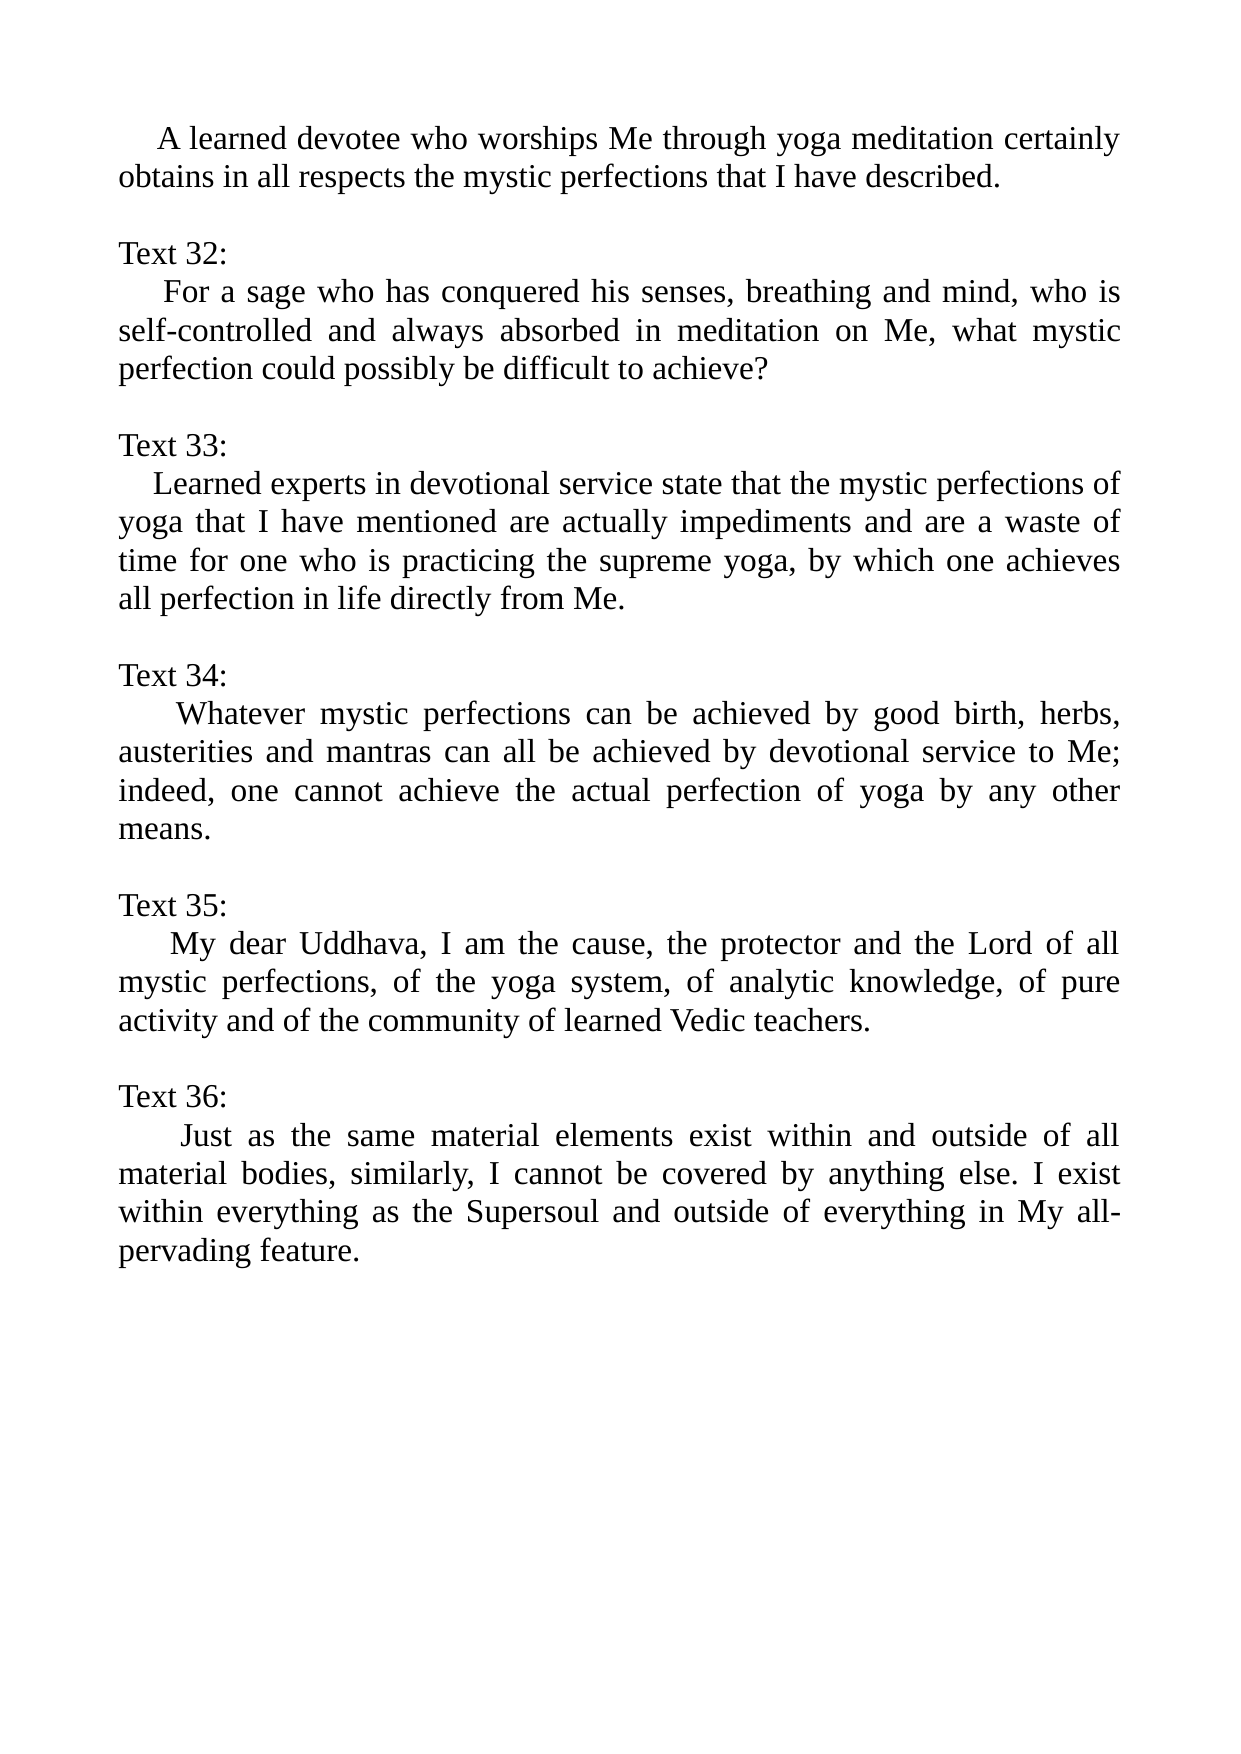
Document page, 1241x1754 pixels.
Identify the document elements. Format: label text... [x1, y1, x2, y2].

text Just as the same material elements exist within and outside of all material bodies, similarly, I cannot be covered by anything else. I exist within everything as the Supersoul and outside of everything in My all-pervading feature. [118, 1115, 1122, 1268]
text For a sage who has conquered his senses, breathing and mind, who is self-controlled and always absorbed in meditation on Me, what mystic perfection could possibly be difficult to achieve? [118, 271, 1122, 386]
text Learned experts in devotional service state that the mystic perfections of yoga that I have mentioned are actually impediments and are a waste of time for one who is practicing the supreme yoga, by which one achieves all perfection in life directly from Me. [118, 463, 1122, 616]
text Text 36: [118, 1076, 1122, 1115]
text Text 33: [118, 425, 1122, 463]
text My dear Uddhava, I am the cause, the protector and the Lord of all mystic perfections, of the yoga system, of analytic knowledge, of pure activity and of the community of learned Vedic teachers. [118, 923, 1122, 1038]
text Text 34: [118, 655, 1122, 693]
text Text 32: [118, 233, 1122, 271]
text A learned devotee who worships Me through yoga meditation certainly obtains in all respects the mystic perfections that I have described. [118, 118, 1122, 195]
text Text 35: [118, 885, 1122, 923]
text Whatever mystic perfections can be achieved by good birth, herbs, austerities and mantras can all be achieved by devotional service to Me; indeed, one cannot achieve the actual perfection of yoga by any other means. [118, 693, 1122, 846]
